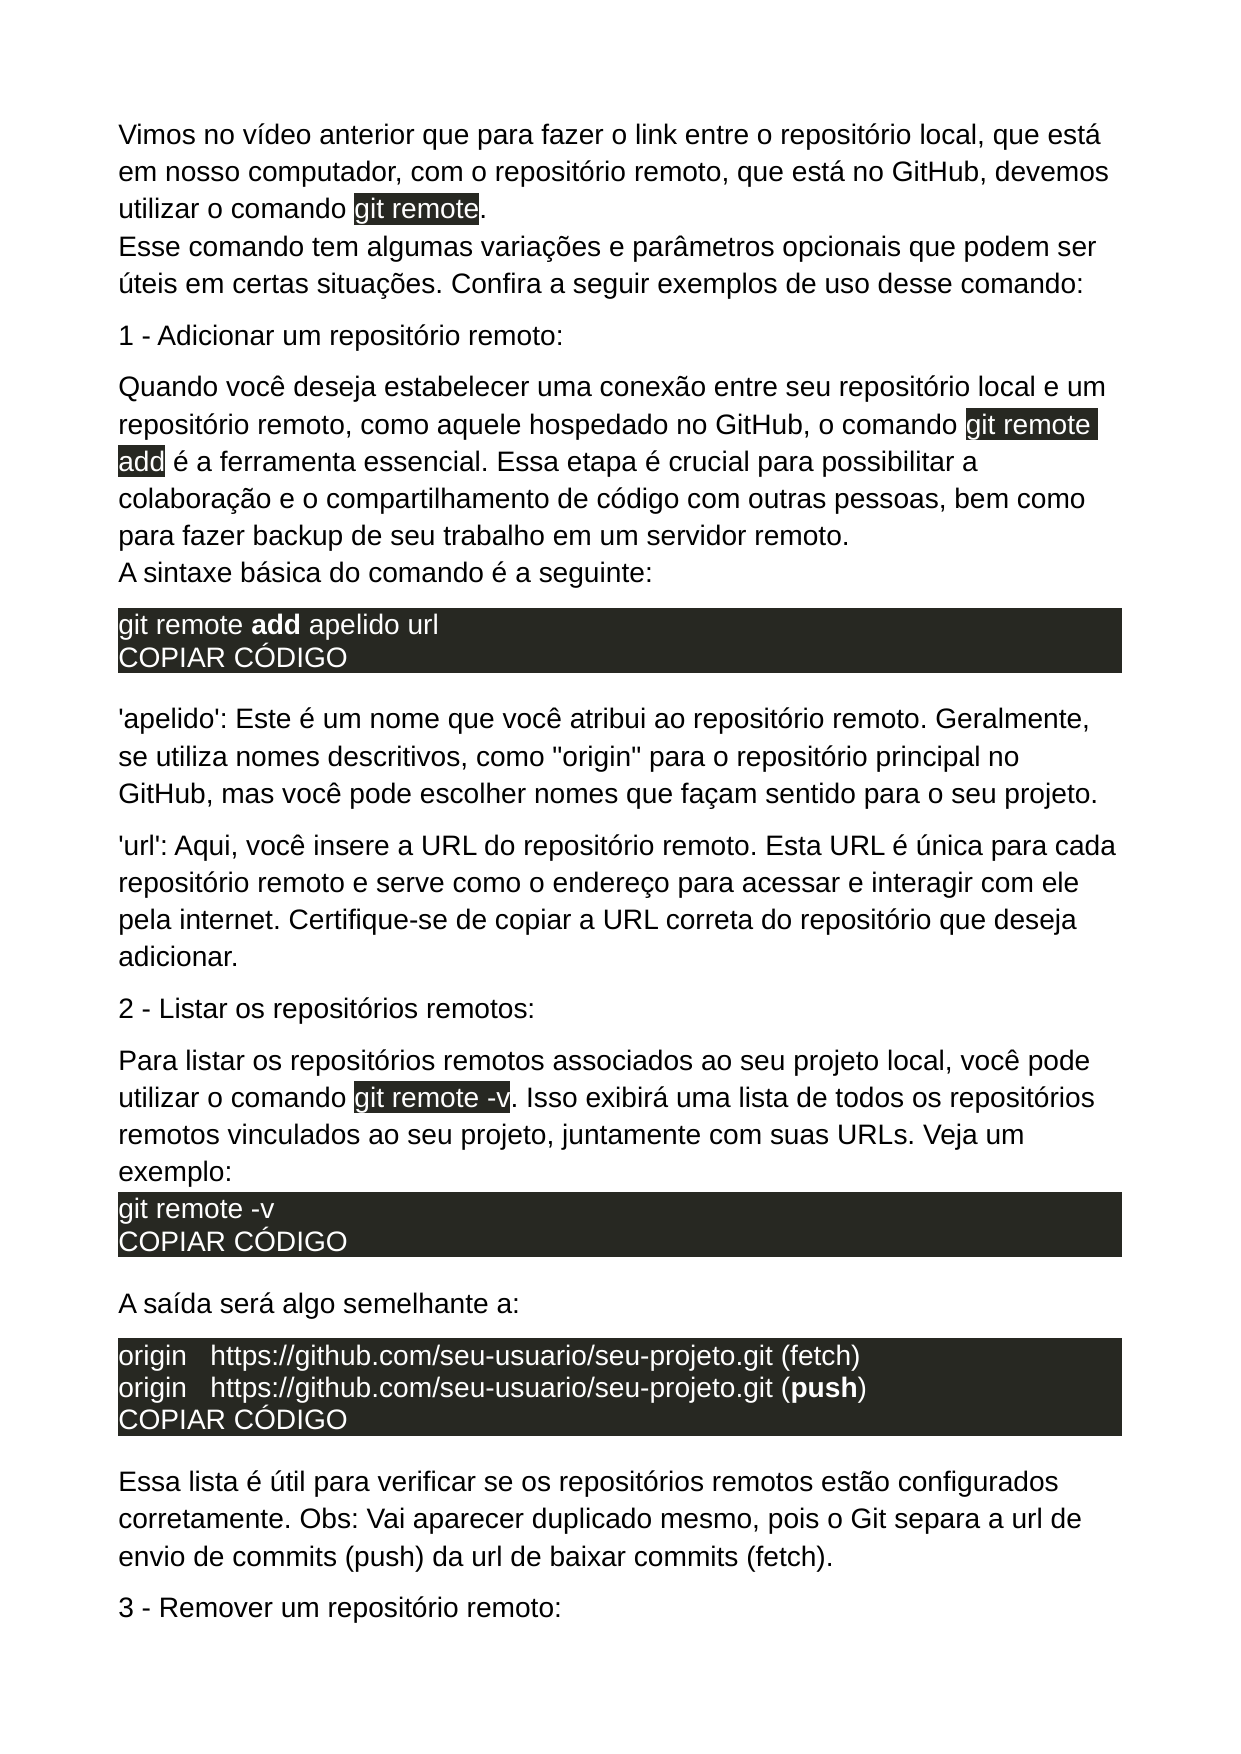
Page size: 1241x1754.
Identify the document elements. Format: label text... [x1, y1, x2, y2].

text git remote add apelido url [118, 608, 1122, 641]
text 'url': Aqui, você insere a URL do repositório remoto. Esta URL é única para cada repositório remoto e serve como o endereço para acessar e interagir com ele pela internet. Certifique-se de copiar a URL correta do repositório que deseja adicionar. [118, 828, 1122, 972]
text A sintaxe básica do comando é a seguinte: [118, 556, 1122, 589]
text origin https://github.com/seu-usuario/seu-projeto.git (fetch) [118, 1338, 1122, 1371]
text Essa lista é útil para verificar se os repositórios remotos estão configurados corretamente. Obs: Vai aparecer duplicado mesmo, pois o Git separa a url de envio de commits (push) da url de baixar commits (fetch). [118, 1465, 1122, 1572]
text Esse comando tem algumas variações e parâmetros opcionais que podem ser úteis em certas situações. Confira a seguir exemplos de uso desse comando: [118, 230, 1122, 299]
text 1 - Adicionar um repositório remoto: [118, 319, 1122, 351]
text COPIAR CÓDIGO [118, 1403, 1122, 1436]
text COPIAR CÓDIGO [118, 1225, 1122, 1257]
text 2 - Listar os repositórios remotos: [118, 992, 1122, 1024]
text A saída será algo semelhante a: [118, 1287, 1122, 1319]
text Vimos no vídeo anterior que para fazer o link entre o repositório local, que está em nosso computador, com o repositório remoto, que está no GitHub, devemos utilizar o comando git remote. [118, 118, 1122, 225]
text Quando você deseja estabelecer uma conexão entre seu repositório local e um repositório remoto, como aquele hospedado no GitHub, o comando git remote add é a ferramenta essencial. Essa etapa é crucial para possibilitar a colaboração e o compartilhamento de código com outras pessoas, bem como para fazer backup de seu trabalho em um servidor remoto. [118, 370, 1122, 552]
text Para listar os repositórios remotos associados ao seu projeto local, você pode utilizar o comando git remote -v. Isso exibirá uma lista de todos os repositórios remotos vinculados ao seu projeto, juntamente com suas URLs. Veja um exemplo: [118, 1044, 1122, 1188]
text COPIAR CÓDIGO [118, 641, 1122, 673]
text git remote -v [118, 1192, 1122, 1225]
text origin https://github.com/seu-usuario/seu-projeto.git (push) [118, 1371, 1122, 1403]
text 3 - Remover um repositório remoto: [118, 1591, 1122, 1624]
text 'apelido': Este é um nome que você atribui ao repositório remoto. Geralmente, se utiliza nomes descritivos, como "origin" para o repositório principal no GitHub, mas você pode escolher nomes que façam sentido para o seu projeto. [118, 702, 1122, 809]
